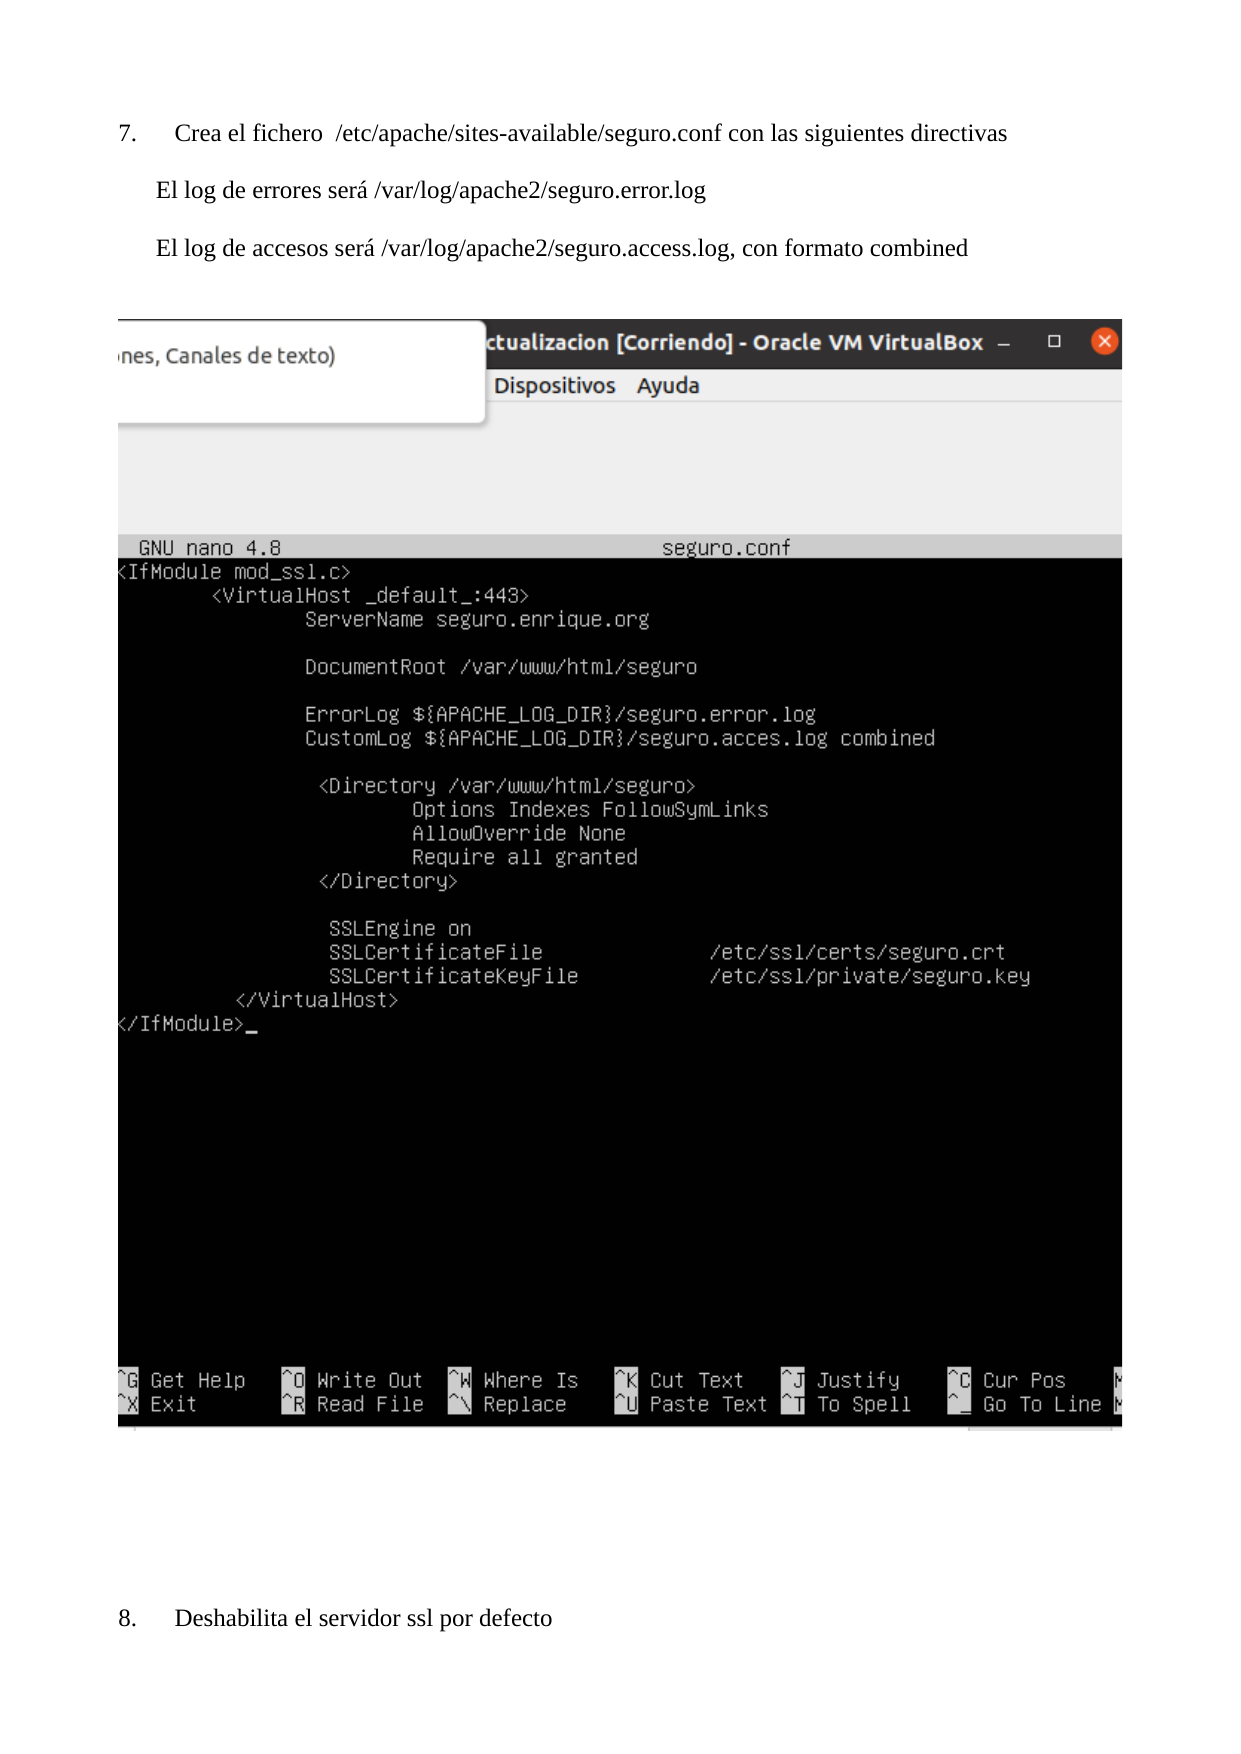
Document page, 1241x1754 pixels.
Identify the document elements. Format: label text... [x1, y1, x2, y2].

text El log de accesos será /var/log/apache2/seguro.access.log, con formato combined [118, 233, 1122, 262]
picture [118, 319, 1123, 1431]
text 8. Deshabilita el servidor ssl por defecto [118, 1603, 1122, 1631]
text El log de errores será /var/log/apache2/seguro.error.log [118, 176, 1122, 204]
text 7. Crea el fichero /etc/apache/sites-available/seguro.conf con las siguientes directivas [118, 118, 1122, 147]
